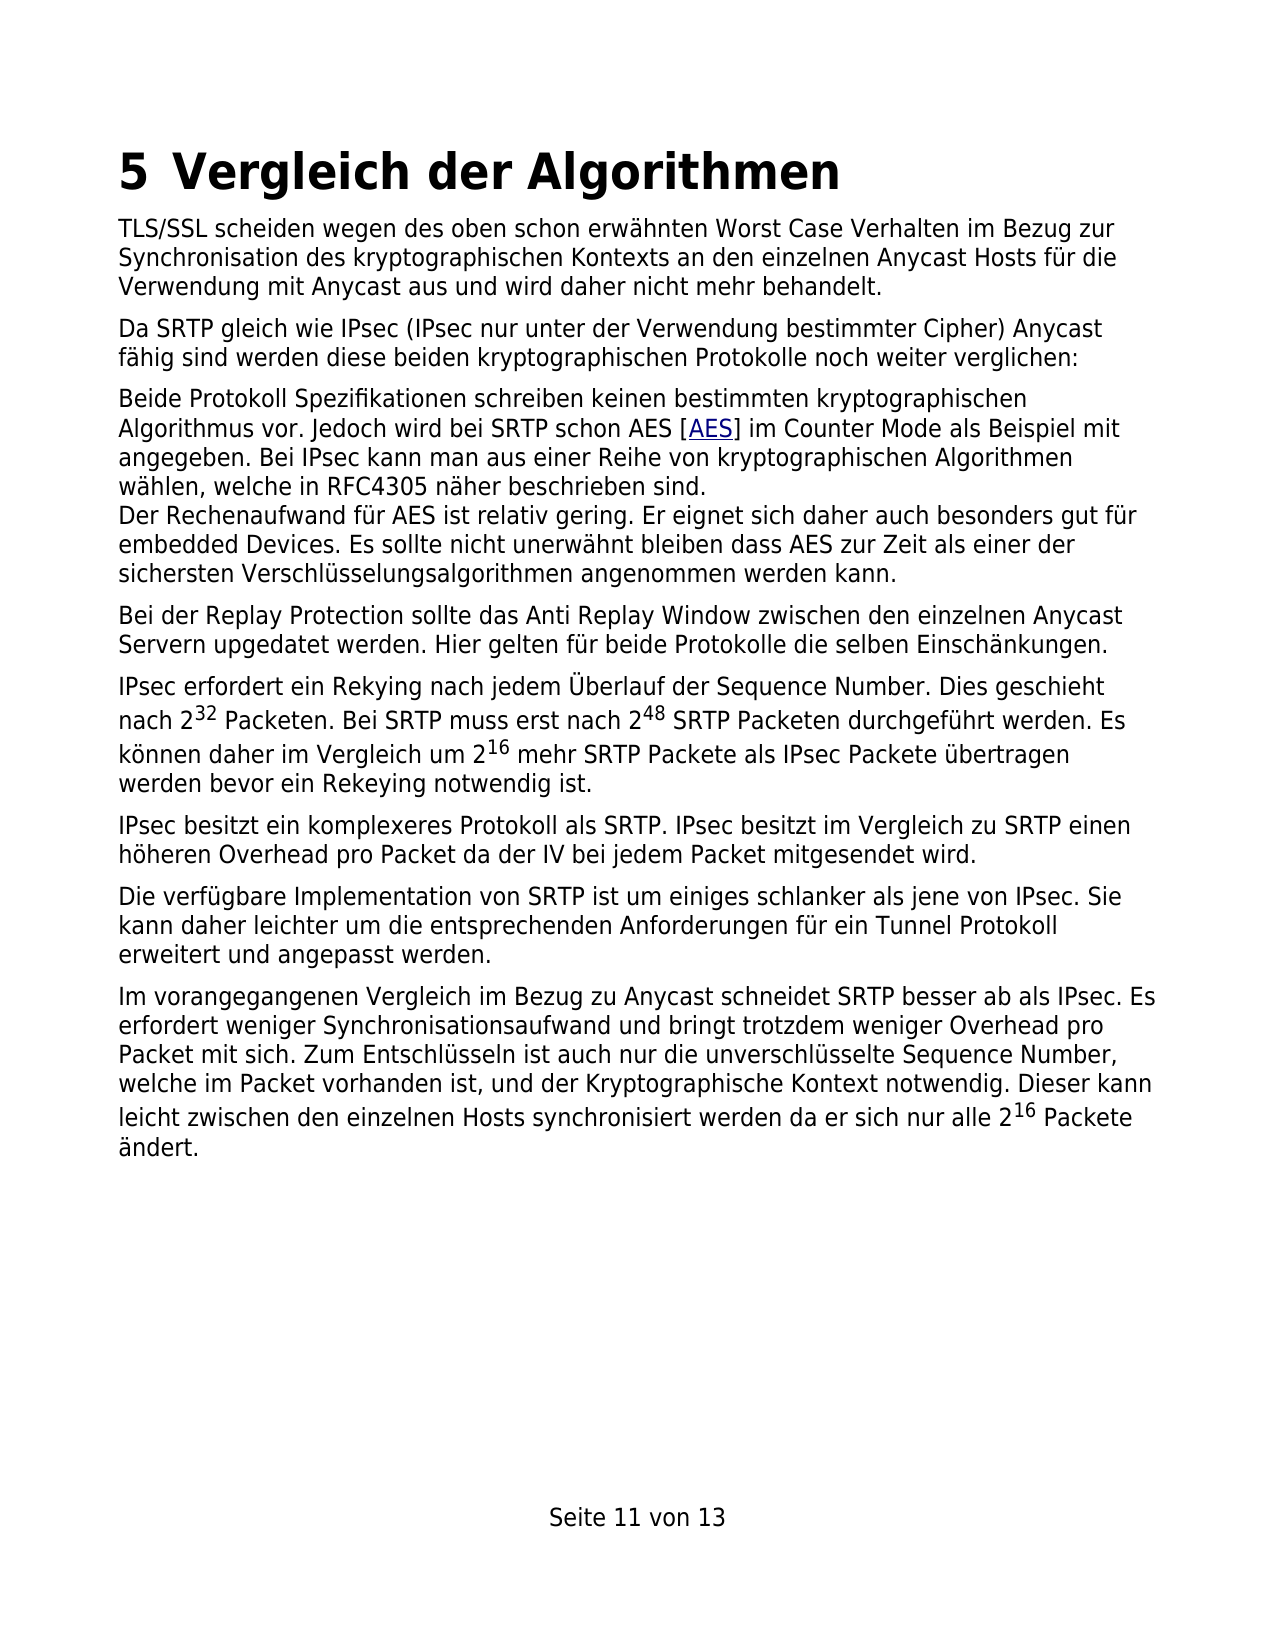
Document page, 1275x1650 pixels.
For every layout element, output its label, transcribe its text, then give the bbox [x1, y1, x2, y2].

text Im vorangegangenen Vergleich im Bezug zu Anycast schneidet SRTP besser ab als IPsec. Es erfordert weniger Synchronisationsaufwand und bringt trotzdem weniger Overhead pro Packet mit sich. Zum Entschlüsseln ist auch nur die unverschlüsselte Sequence Number, welche im Packet vorhanden ist, und der Kryptographische Kontext notwendig. Dieser kann leicht zwischen den einzelnen Hosts synchronisiert werden da er sich nur alle 216 Packete ändert. [118, 982, 1157, 1162]
text IPsec besitzt ein komplexeres Protokoll als SRTP. IPsec besitzt im Vergleich zu SRTP einen höheren Overhead pro Packet da der IV bei jedem Packet mitgesendet wird. [118, 811, 1157, 869]
text Da SRTP gleich wie IPsec (IPsec nur unter der Verwendung bestimmter Cipher) Anycast fähig sind werden diese beiden kryptographischen Protokolle noch weiter verglichen: [118, 314, 1157, 372]
text Beide Protokoll Spezifikationen schreiben keinen bestimmten kryptographischen Algorithmus vor. Jedoch wird bei SRTP schon AES [AES] im Counter Mode als Beispiel mit angegeben. Bei IPsec kann man aus einer Reihe von kryptographischen Algorithmen wählen, welche in RFC4305 näher beschrieben sind. Der Rechenaufwand für AES ist relativ gering. Er eignet sich daher auch besonders gut für embedded Devices. Es sollte nicht unerwähnt bleiben dass AES zur Zeit als einer der sichersten Verschlüsselungsalgorithmen angenommen werden kann. [118, 385, 1157, 589]
text IPsec erfordert ein Rekying nach jedem Überlauf der Sequence Number. Dies geschieht nach 232 Packeten. Bei SRTP muss erst nach 248 SRTP Packeten durchgeführt werden. Es können daher im Vergleich um 216 mehr SRTP Packete als IPsec Packete übertragen werden bevor ein Rekeying notwendig ist. [118, 672, 1157, 799]
subtitle Vergleich der Algorithmen [118, 143, 1157, 201]
text Die verfügbare Implementation von SRTP ist um einiges schlanker als jene von IPsec. Sie kann daher leichter um die entsprechenden Anforderungen für ein Tunnel Protokoll erweitert und angepasst werden. [118, 882, 1157, 969]
text TLS/SSL scheiden wegen des oben schon erwähnten Worst Case Verhalten im Bezug zur Synchronisation des kryptographischen Kontexts an den einzelnen Anycast Hosts für die Verwendung mit Anycast aus und wird daher nicht mehr behandelt. [118, 214, 1157, 301]
text Bei der Replay Protection sollte das Anti Replay Window zwischen den einzelnen Anycast Servern upgedatet werden. Hier gelten für beide Protokolle die selben Einschänkungen. [118, 601, 1157, 660]
